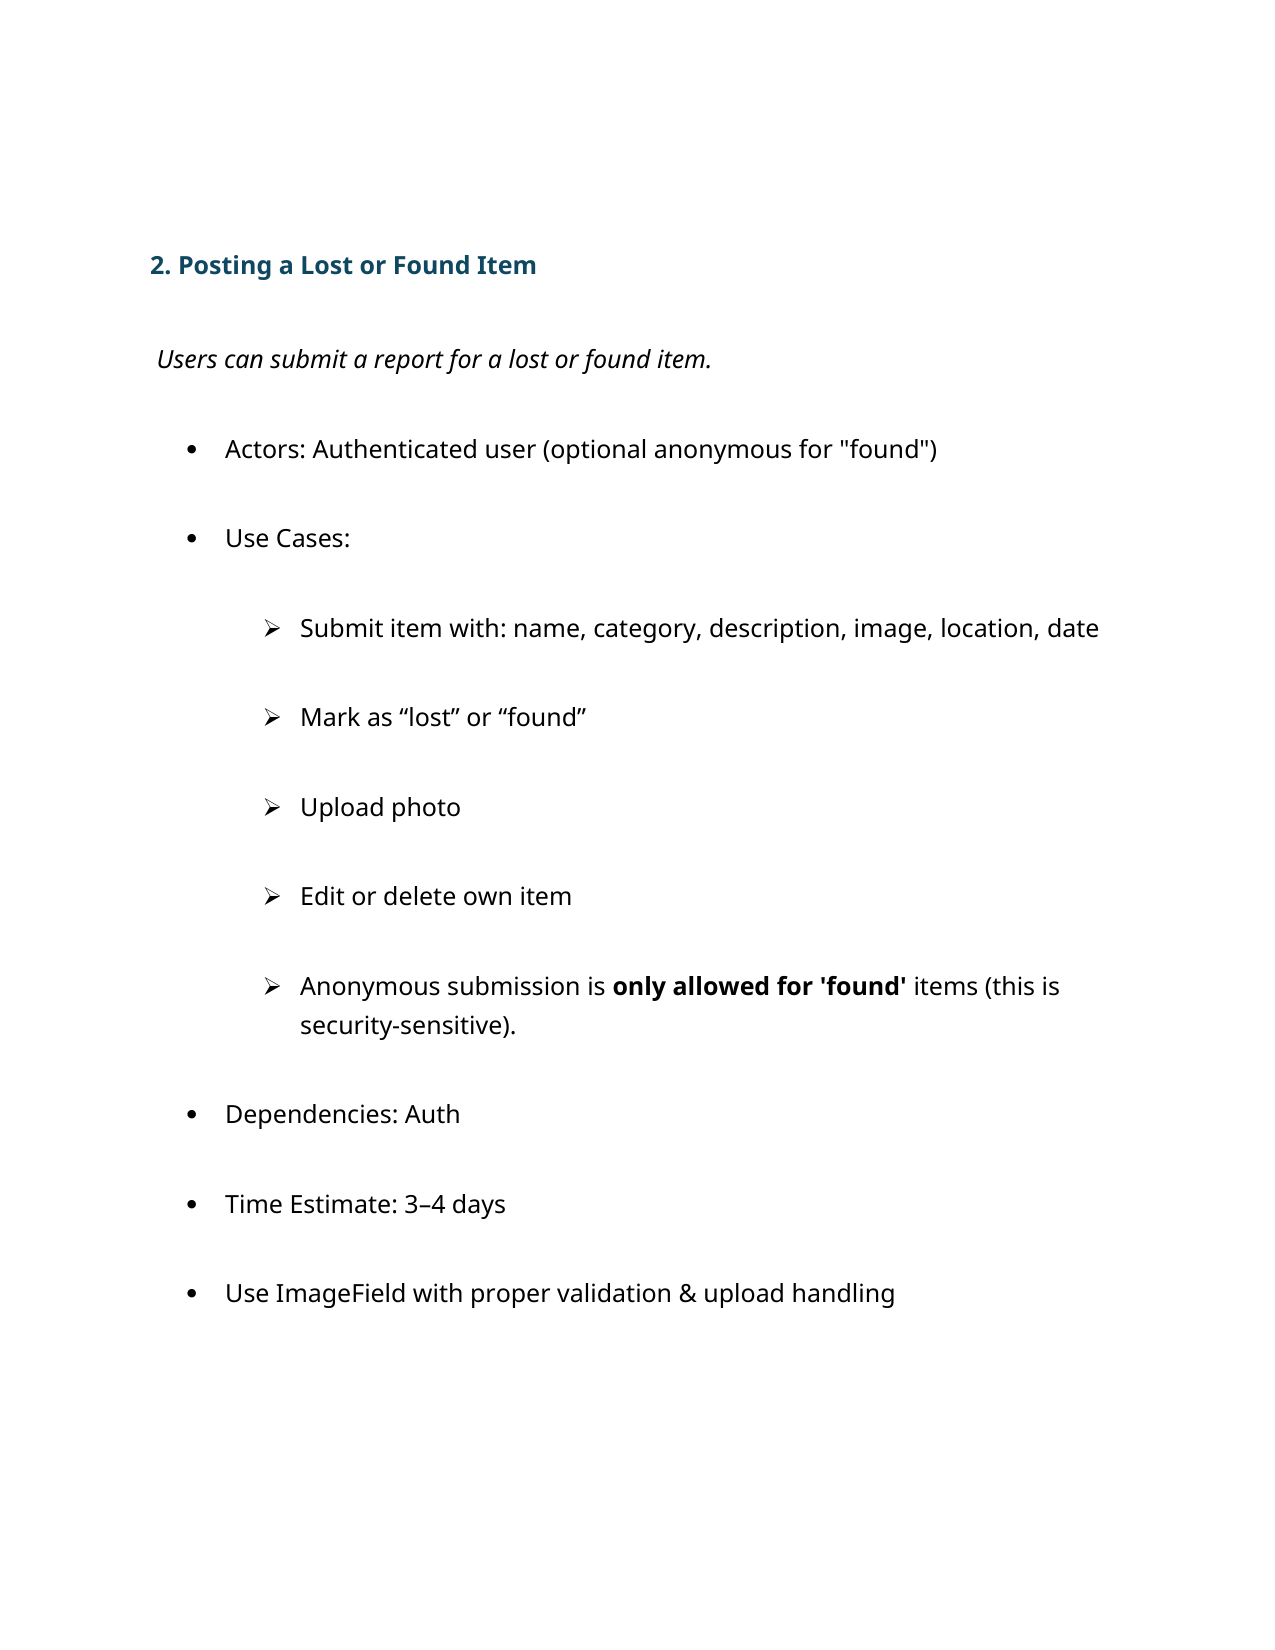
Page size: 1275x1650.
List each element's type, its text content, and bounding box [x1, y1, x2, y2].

list Use ImageField with proper validation & upload handling [187, 1276, 1125, 1310]
text Users can submit a report for a lost or found item. [150, 342, 1125, 376]
list Anonymous submission is only allowed for 'found' items (this is security-sensitive). [262, 968, 1125, 1042]
list Mark as “lost” or “found” [262, 700, 1125, 734]
subtitle 2. Posting a Lost or Found Item [150, 248, 1125, 282]
list Actors: Authenticated user (optional anonymous for "found") [187, 431, 1125, 465]
list Submit item with: name, category, description, image, location, date [262, 610, 1125, 644]
list Dependencies: Auth [187, 1097, 1125, 1131]
list Upload photo [262, 789, 1125, 823]
list Time Estimate: 3–4 days [187, 1187, 1125, 1221]
list Use Cases: [187, 521, 1125, 555]
list Edit or delete own item [262, 879, 1125, 913]
